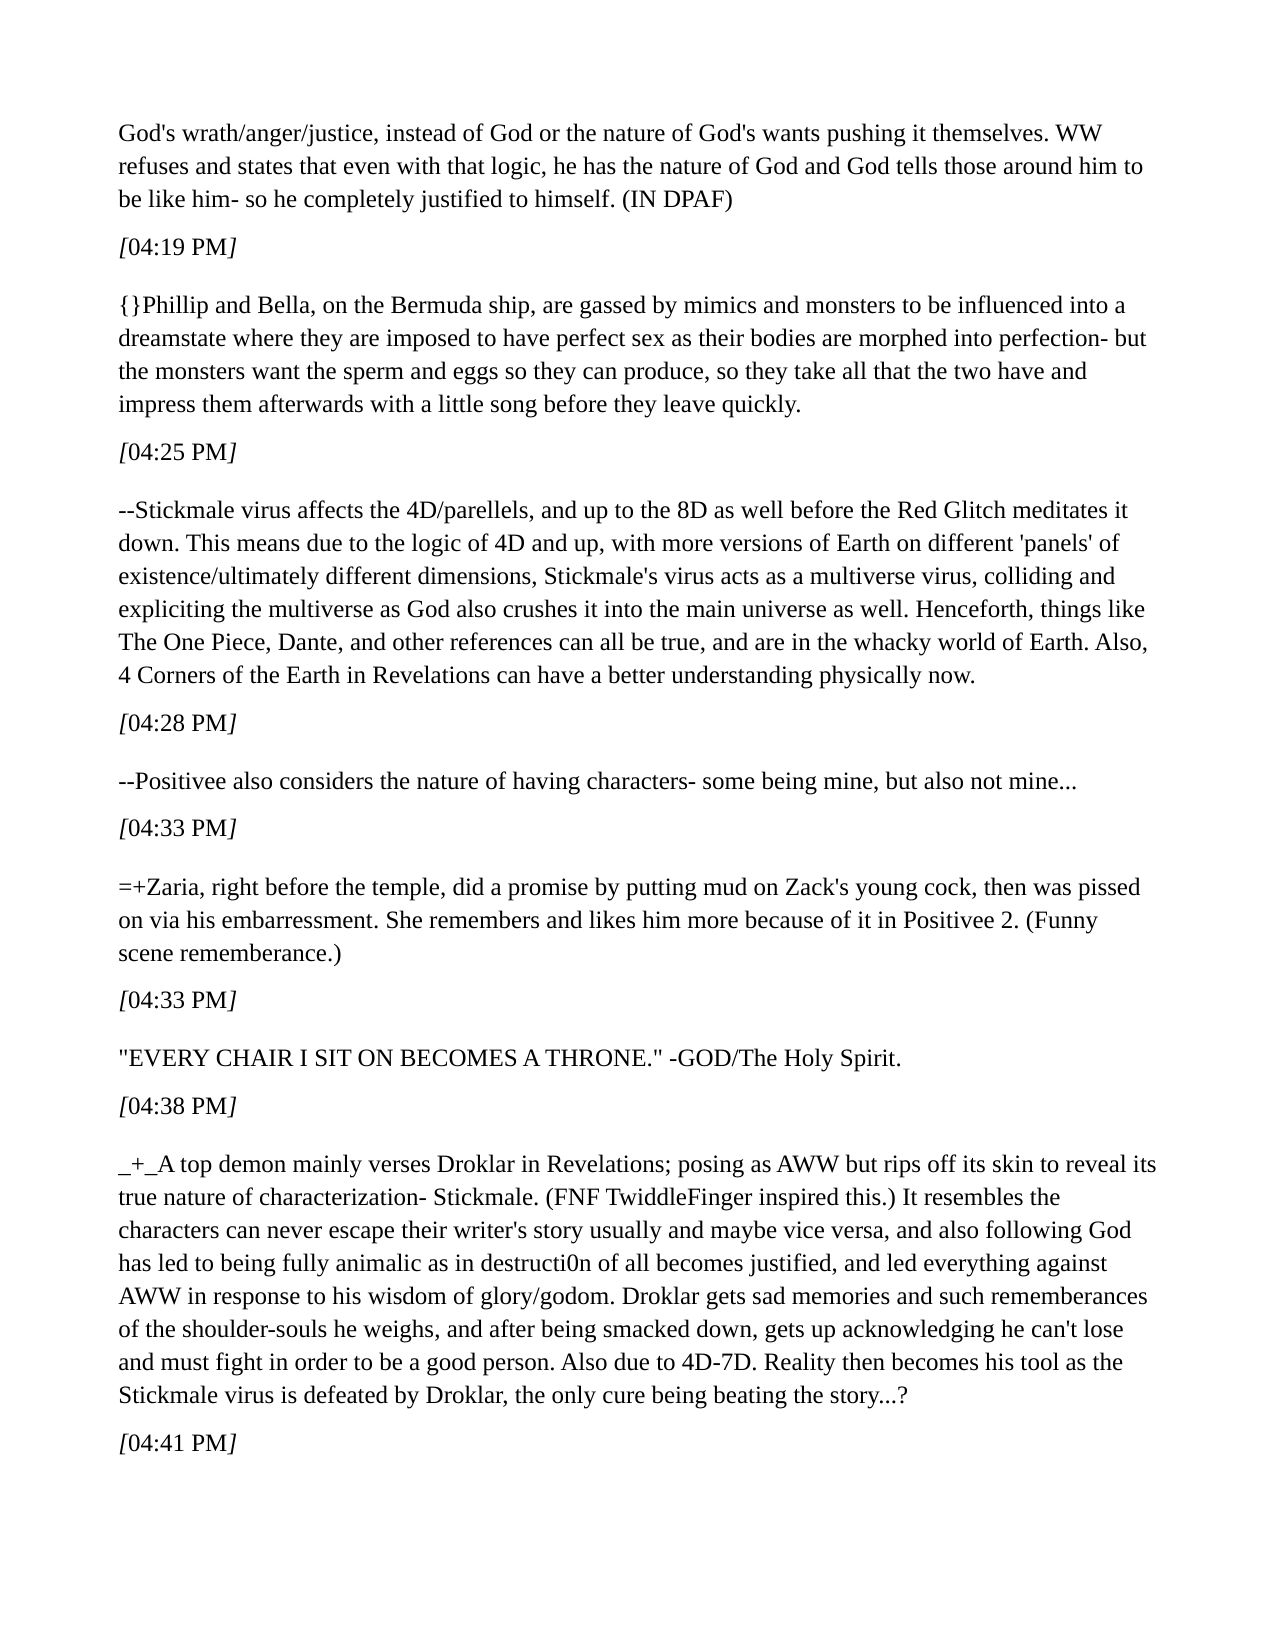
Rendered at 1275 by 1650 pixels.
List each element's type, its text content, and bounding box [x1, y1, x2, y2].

text [04:38 PM] [118, 1091, 1157, 1120]
text [04:33 PM] [118, 985, 1157, 1014]
text [04:41 PM] [118, 1428, 1157, 1457]
text "EVERY CHAIR I SIT ON BECOMES A THRONE." -GOD/The Holy Spirit. [118, 1043, 1157, 1072]
text [04:28 PM] [118, 708, 1157, 736]
text [04:33 PM] [118, 813, 1157, 842]
text _+_A top demon mainly verses Droklar in Revelations; posing as AWW but rips off its skin to reveal its true nature of characterization- Stickmale. (FNF TwiddleFinger inspired this.) It resembles the characters can never escape their writer's story usually and maybe vice versa, and also following God has led to being fully animalic as in destructi0n of all becomes justified, and led everything against AWW in response to his wisdom of glory/godom. Droklar gets sad memories and such rememberances of the shoulder-souls he weighs, and after being smacked down, gets up acknowledging he can't lose and must fight in order to be a good person. Also due to 4D-7D. Reality then becomes his tool as the Stickmale virus is defeated by Droklar, the only cure being beating the story...? [118, 1149, 1157, 1409]
text =+Zaria, right before the temple, did a promise by putting mud on Zack's young cock, then was pissed on via his embarressment. She remembers and likes him more because of it in Positivee 2. (Funny scene rememberance.) [118, 872, 1157, 966]
text --Positivee also considers the nature of having characters- some being mine, but also not mine... [118, 766, 1157, 794]
text {}Phillip and Bella, on the Bermuda ship, are gassed by mimics and monsters to be influenced into a dreamstate where they are imposed to have perfect sex as their bodies are morphed into perfection- but the monsters want the sperm and eggs so they can produce, so they take all that the two have and impress them afterwards with a little song before they leave quickly. [118, 290, 1157, 418]
text [04:25 PM] [118, 437, 1157, 465]
text God's wrath/anger/justice, instead of God or the nature of God's wants pushing it themselves. WW refuses and states that even with that logic, he has the nature of God and God tells those around him to be like him- so he completely justified to himself. (IN DPAF) [118, 118, 1157, 213]
text --Stickmale virus affects the 4D/parellels, and up to the 8D as well before the Red Glitch meditates it down. This means due to the logic of 4D and up, with more versions of Earth on different 'panels' of existence/ultimately different dimensions, Stickmale's virus acts as a multiverse virus, colliding and expliciting the multiverse as God also crushes it into the main universe as well. Henceforth, things like The One Piece, Dante, and other references can all be true, and are in the whacky world of Earth. Also, 4 Corners of the Earth in Revelations can have a better understanding physically now. [118, 495, 1157, 689]
text [04:19 PM] [118, 232, 1157, 261]
